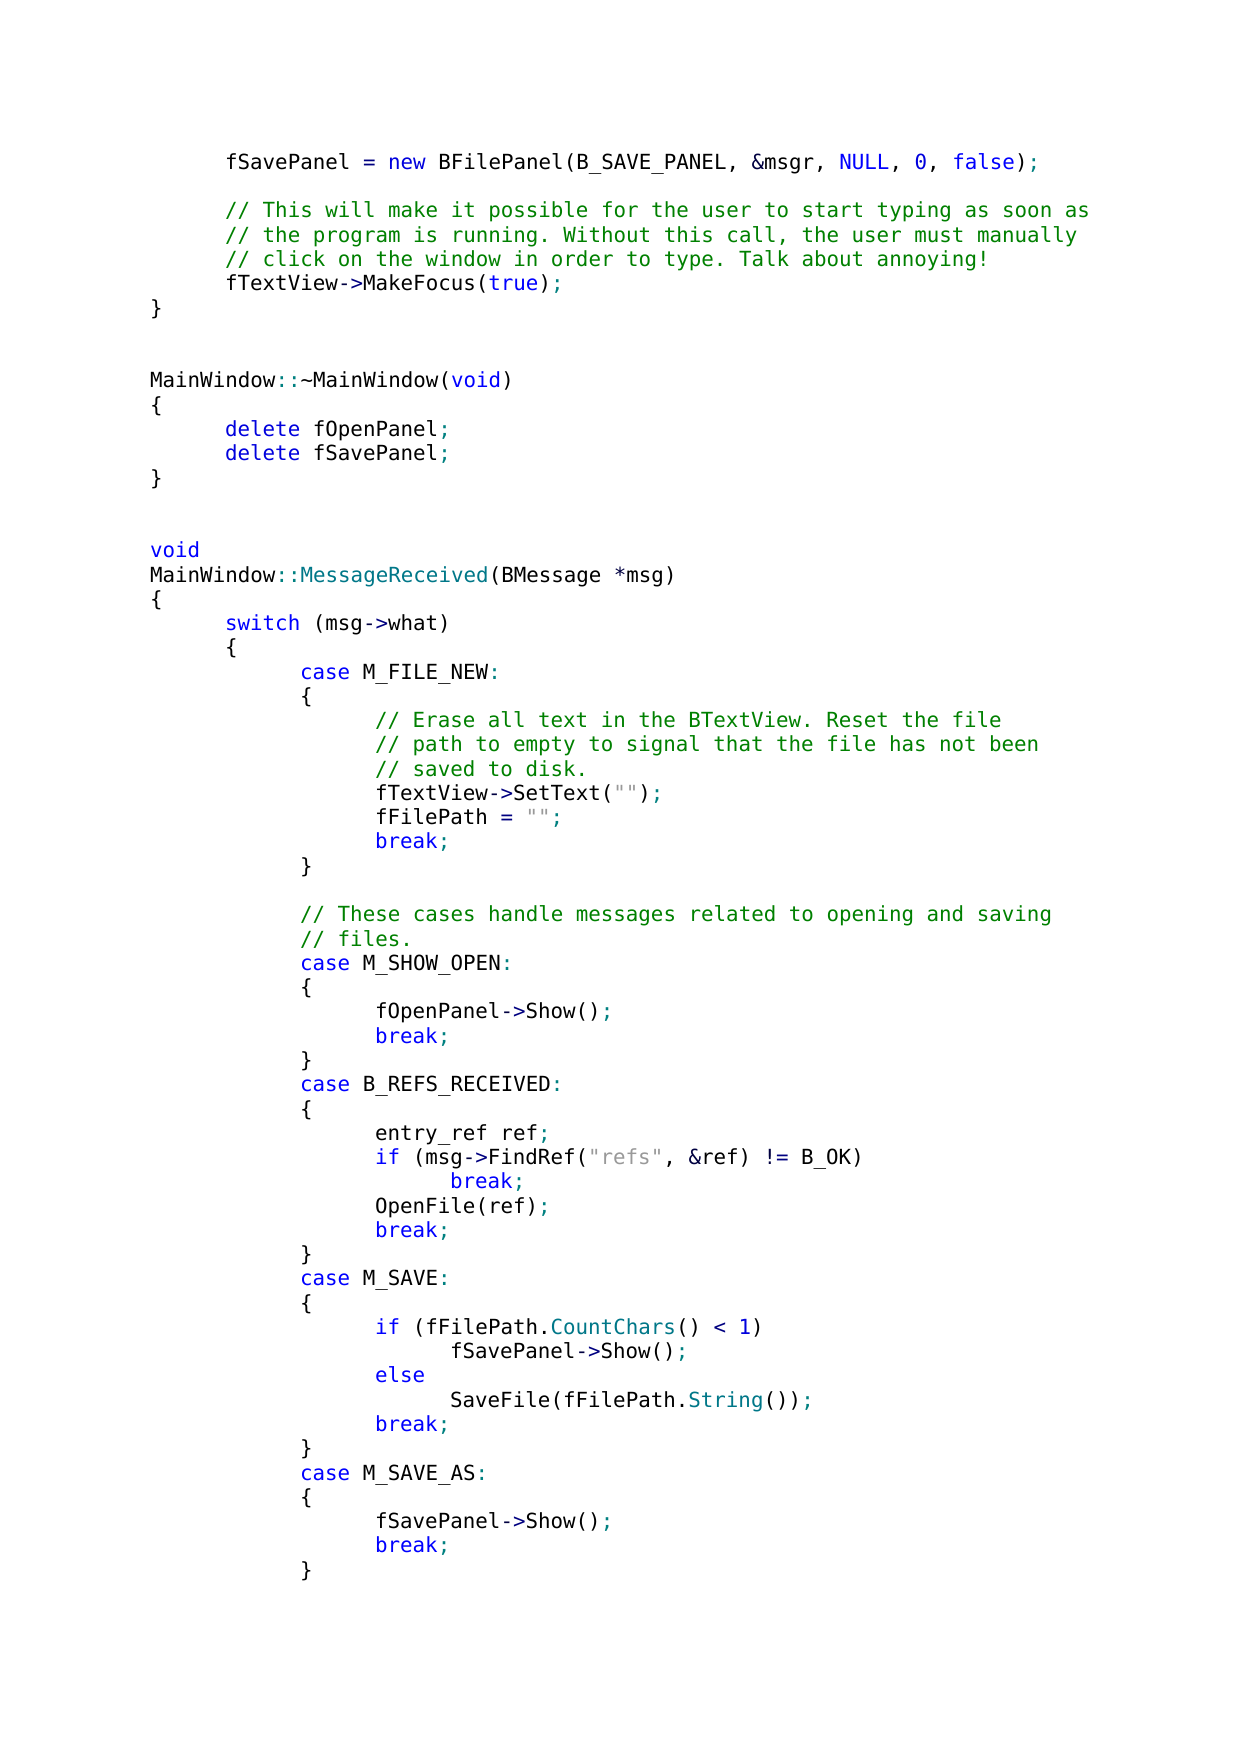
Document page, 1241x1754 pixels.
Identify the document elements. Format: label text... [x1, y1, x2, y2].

text fSavePanel = new BFilePanel(B_SAVE_PANEL, &msgr, NULL, 0, false); [150, 150, 1090, 174]
text MainWindow::~MainWindow(void) [150, 368, 1090, 393]
text } [150, 296, 1090, 320]
text // This will make it possible for the user to start typing as soon as [150, 198, 1090, 223]
text // These cases handle messages related to opening and saving [150, 902, 1090, 927]
text } [150, 1436, 1090, 1461]
text case M_SAVE_AS: [150, 1461, 1090, 1485]
text fSavePanel->Show(); [150, 1509, 1090, 1533]
text // files. [150, 927, 1090, 951]
text break; [150, 1533, 1090, 1558]
text fSavePanel->Show(); [150, 1339, 1090, 1363]
text break; [150, 1412, 1090, 1436]
text } [150, 1242, 1090, 1266]
text void [150, 538, 1090, 563]
text // path to empty to signal that the file has not been [150, 732, 1090, 757]
text { [150, 1291, 1090, 1315]
text if (fFilePath.CountChars() < 1) [150, 1315, 1090, 1339]
text else [150, 1363, 1090, 1388]
text break; [150, 1218, 1090, 1242]
text fTextView->MakeFocus(true); [150, 271, 1090, 296]
text case M_FILE_NEW: [150, 660, 1090, 684]
text // click on the window in order to type. Talk about annoying! [150, 247, 1090, 271]
text switch (msg->what) [150, 611, 1090, 635]
text case M_SAVE: [150, 1266, 1090, 1291]
text { [150, 975, 1090, 999]
text { [150, 393, 1090, 417]
text SaveFile(fFilePath.String()); [150, 1388, 1090, 1412]
text { [150, 587, 1090, 611]
text entry_ref ref; [150, 1121, 1090, 1145]
text { [150, 1097, 1090, 1121]
text break; [150, 829, 1090, 854]
text delete fSavePanel; [150, 441, 1090, 466]
text // saved to disk. [150, 757, 1090, 781]
text } [150, 1558, 1090, 1582]
text // Erase all text in the BTextView. Reset the file [150, 708, 1090, 732]
text } [150, 1048, 1090, 1072]
text } [150, 466, 1090, 490]
text OpenFile(ref); [150, 1194, 1090, 1218]
text fTextView->SetText(""); [150, 781, 1090, 805]
text // the program is running. Without this call, the user must manually [150, 223, 1090, 247]
text break; [150, 1024, 1090, 1048]
text case B_REFS_RECEIVED: [150, 1072, 1090, 1097]
text if (msg->FindRef("refs", &ref) != B_OK) [150, 1145, 1090, 1169]
text delete fOpenPanel; [150, 417, 1090, 441]
text MainWindow::MessageReceived(BMessage *msg) [150, 563, 1090, 587]
text } [150, 854, 1090, 878]
text { [150, 684, 1090, 708]
text { [150, 635, 1090, 660]
text { [150, 1485, 1090, 1509]
text fFilePath = ""; [150, 805, 1090, 829]
text case M_SHOW_OPEN: [150, 951, 1090, 975]
text fOpenPanel->Show(); [150, 999, 1090, 1024]
text break; [150, 1169, 1090, 1194]
